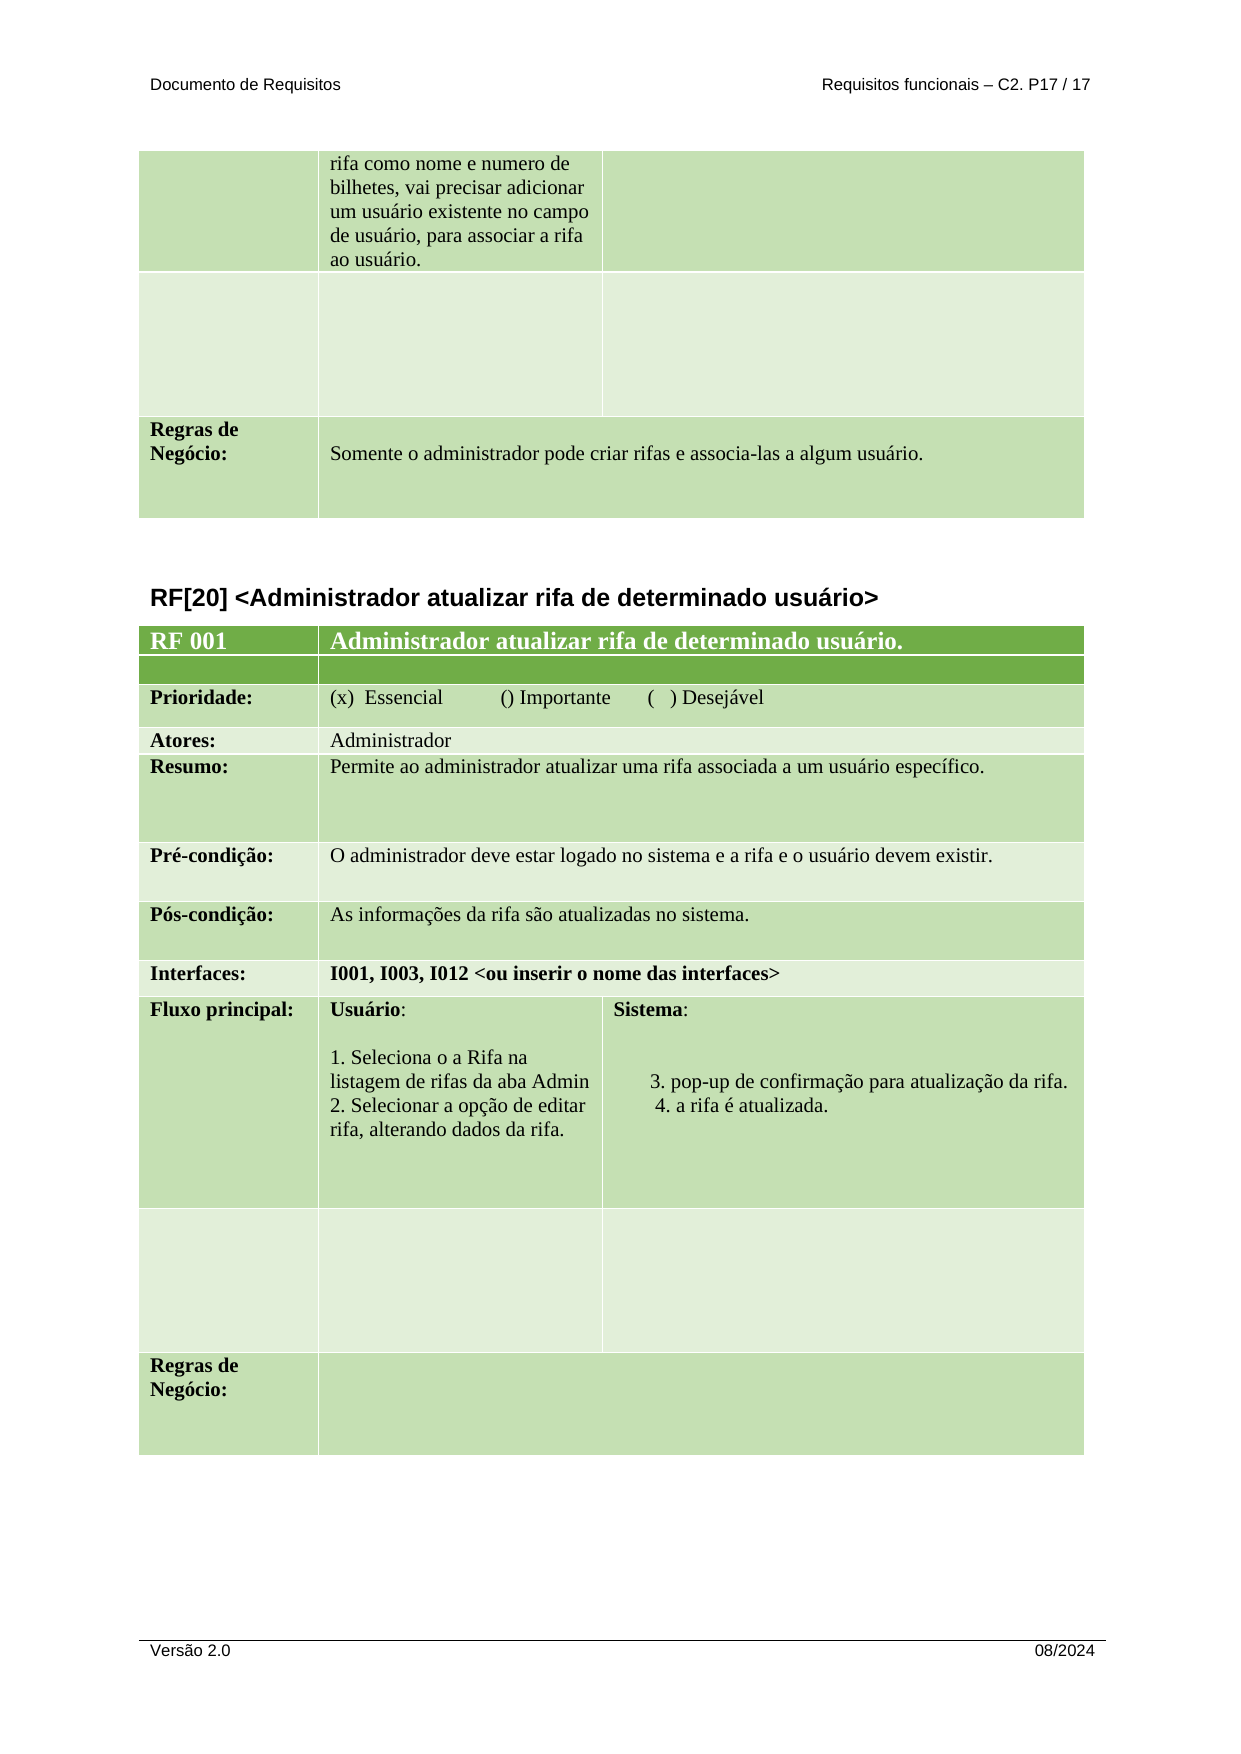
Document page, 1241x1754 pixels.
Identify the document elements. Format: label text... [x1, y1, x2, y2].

text RF[20] <Administrador atualizar rifa de determinado usuário> [150, 583, 1090, 612]
table_cell (x) Essencial () Importante ( ) Desejável [319, 685, 1084, 727]
table_cell Fluxo principal: [139, 997, 318, 1208]
table_cell [319, 656, 1084, 684]
table_header RF 001 [139, 626, 318, 654]
table_cell Pré-condição: [139, 843, 318, 901]
table_cell O administrador deve estar logado no sistema e a rifa e o usuário devem existir. [319, 843, 1084, 901]
table_cell Pós-condição: [139, 902, 318, 960]
table_cell [319, 1353, 1084, 1455]
table_cell [319, 273, 602, 416]
table_cell rifa como nome e numero de bilhetes, vai precisar adicionar um usuário existente no campo de usuário, para associar a rifa ao usuário. [319, 151, 602, 271]
table_cell [319, 1209, 602, 1352]
table_cell [139, 151, 318, 271]
table_cell [139, 1209, 318, 1352]
table_cell Administrador [319, 728, 1084, 753]
table_cell [603, 151, 1084, 271]
table_cell Interfaces: [139, 961, 318, 996]
table_header Administrador atualizar rifa de determinado usuário. [319, 626, 1084, 654]
table_cell As informações da rifa são atualizadas no sistema. [319, 902, 1084, 960]
table_cell Permite ao administrador atualizar uma rifa associada a um usuário específico. [319, 755, 1084, 842]
table_cell Atores: [139, 728, 318, 753]
table_cell Sistema: 3. pop-up de confirmação para atualização da rifa. 4. a rifa é atualizada. [603, 997, 1084, 1208]
table_cell [603, 273, 1084, 416]
table_cell [139, 656, 318, 684]
table_cell I001, I003, I012 <ou inserir o nome das interfaces> [319, 961, 1084, 996]
table_cell Prioridade: [139, 685, 318, 727]
table_cell [603, 1209, 1084, 1352]
table_cell Somente o administrador pode criar rifas e associa-las a algum usuário. [319, 417, 1084, 518]
table_cell Regras de Negócio: [139, 417, 318, 518]
table_cell Usuário: 1. Seleciona o a Rifa na listagem de rifas da aba Admin 2. Selecionar a opção de editar rifa, alterando dados da rifa. [319, 997, 602, 1208]
table_cell Resumo: [139, 755, 318, 842]
table_cell Regras de Negócio: [139, 1353, 318, 1455]
table_cell [139, 273, 318, 416]
